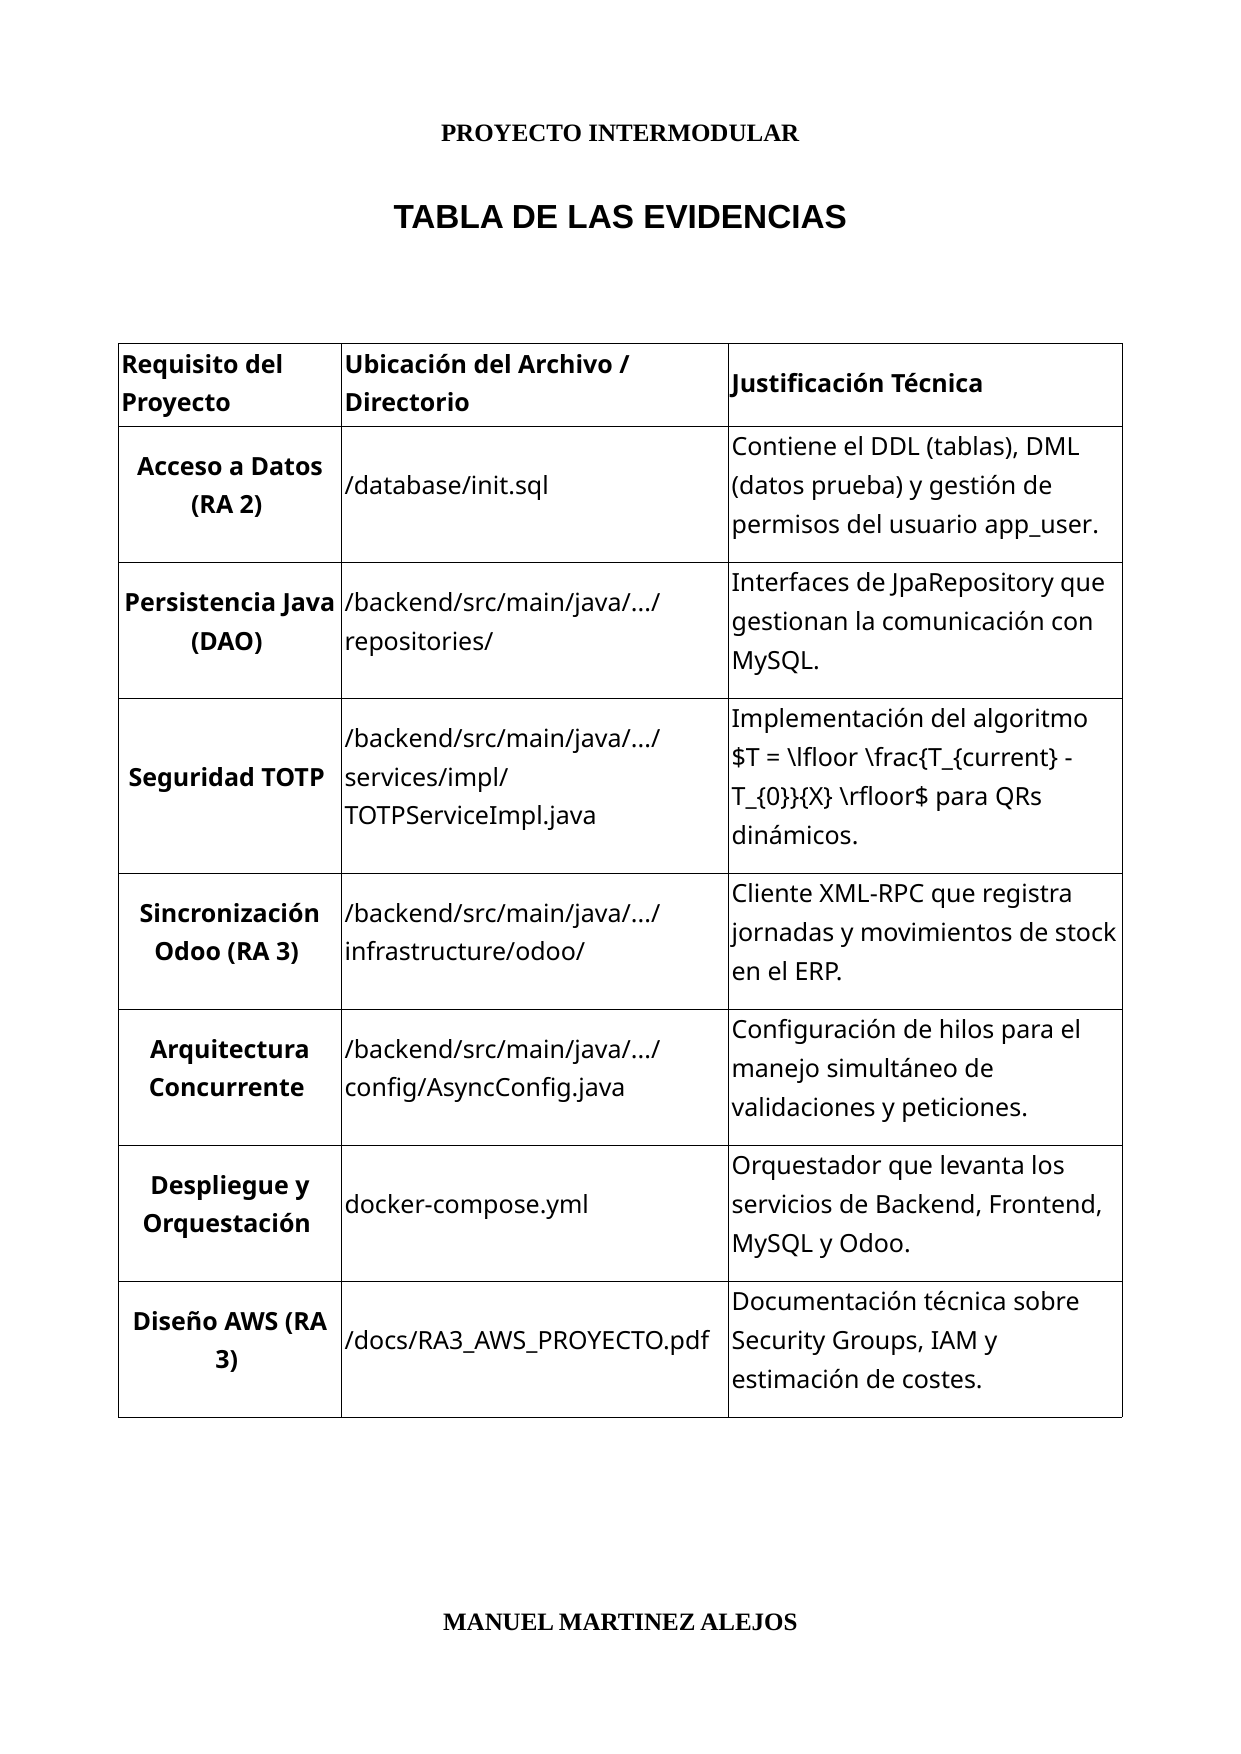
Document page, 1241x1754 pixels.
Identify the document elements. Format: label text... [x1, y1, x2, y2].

table_cell Despliegue y Orquestación [119, 1146, 341, 1281]
table_cell Orquestador que levanta los servicios de Backend, Frontend, MySQL y Odoo. [729, 1146, 1122, 1281]
subtitle TABLA DE LAS EVIDENCIAS [118, 197, 1122, 236]
table_cell Contiene el DDL (tablas), DML (datos prueba) y gestión de permisos del usuario app_user. [729, 427, 1122, 562]
table_cell docker-compose.yml [342, 1146, 728, 1281]
table_header Ubicación del Archivo / Directorio [342, 344, 728, 426]
table_cell Diseño AWS (RA 3) [119, 1282, 341, 1417]
table_cell Acceso a Datos (RA 2) [119, 427, 341, 562]
table_cell Documentación técnica sobre Security Groups, IAM y estimación de costes. [729, 1282, 1122, 1417]
table_cell Sincronización Odoo (RA 3) [119, 874, 341, 1009]
table_cell Persistencia Java (DAO) [119, 563, 341, 698]
table_cell Cliente XML-RPC que registra jornadas y movimientos de stock en el ERP. [729, 874, 1122, 1009]
table_cell /backend/src/main/java/.../infrastructure/odoo/ [342, 874, 728, 1009]
table_cell Seguridad TOTP [119, 699, 341, 873]
table_cell Interfaces de JpaRepository que gestionan la comunicación con MySQL. [729, 563, 1122, 698]
table_cell /database/init.sql [342, 427, 728, 562]
table_cell /backend/src/main/java/.../services/impl/TOTPServiceImpl.java [342, 699, 728, 873]
table_header Requisito del Proyecto [119, 344, 341, 426]
table_cell /backend/src/main/java/.../repositories/ [342, 563, 728, 698]
table_cell Implementación del algoritmo $T = \lfloor \frac{T_{current} - T_{0}}{X} \rfloor$ para QRs dinámicos. [729, 699, 1122, 873]
table_cell Configuración de hilos para el manejo simultáneo de validaciones y peticiones. [729, 1010, 1122, 1145]
table_header Justificación Técnica [729, 344, 1122, 426]
table_cell /backend/src/main/java/.../config/AsyncConfig.java [342, 1010, 728, 1145]
table_cell /docs/RA3_AWS_PROYECTO.pdf [342, 1282, 728, 1417]
table_cell Arquitectura Concurrente [119, 1010, 341, 1145]
